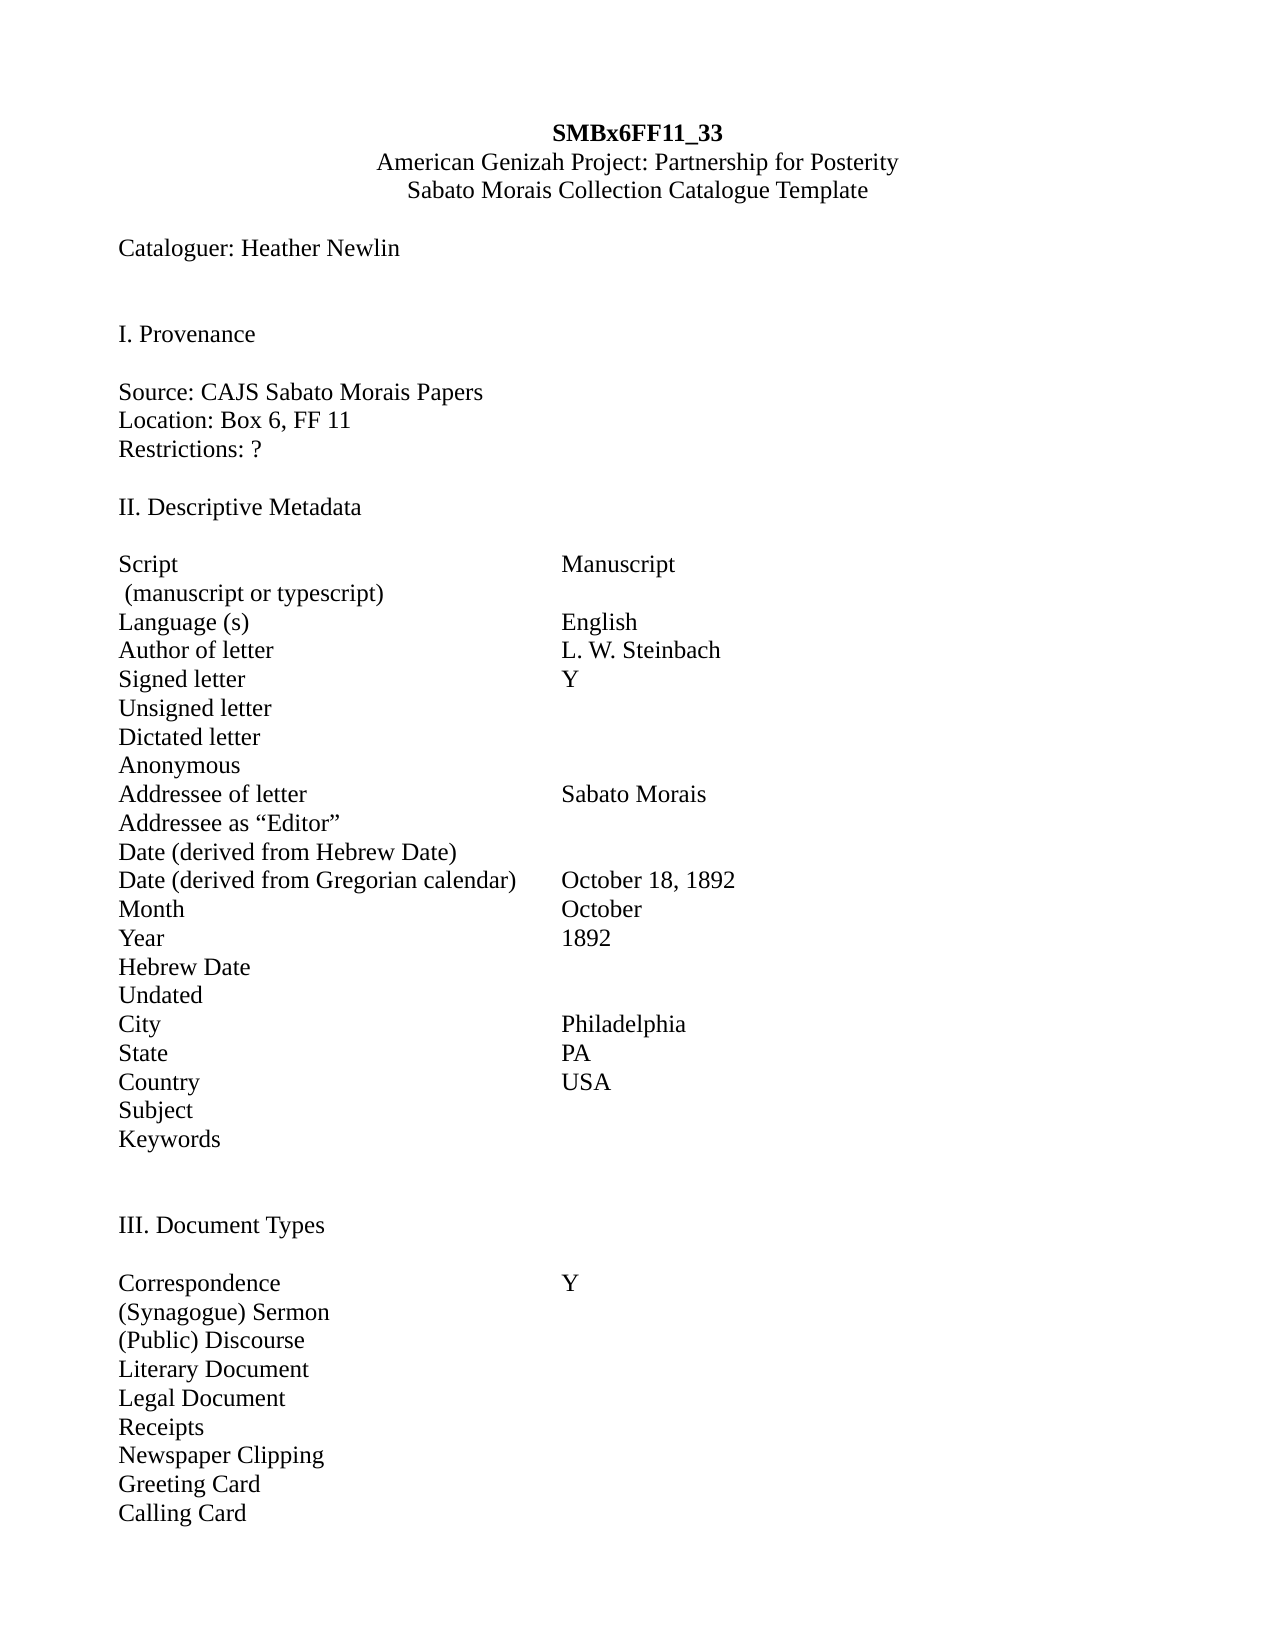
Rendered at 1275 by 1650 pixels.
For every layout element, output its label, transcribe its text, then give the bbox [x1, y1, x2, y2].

text Date (derived from Gregorian calendar) October 18, 1892 [118, 866, 1157, 894]
text Country USA [118, 1067, 1157, 1096]
text II. Descriptive Metadata [118, 492, 1157, 521]
text Calling Card [118, 1498, 1157, 1527]
text Anonymous [118, 751, 1157, 779]
text Sabato Morais Collection Catalogue Template [118, 176, 1157, 204]
text (manuscript or typescript) [118, 578, 1157, 607]
text Subject [118, 1096, 1157, 1124]
text Receipts [118, 1412, 1157, 1441]
text Keywords [118, 1124, 1157, 1153]
text Addressee as “Editor” [118, 808, 1157, 837]
text Year 1892 [118, 923, 1157, 952]
text Source: CAJS Sabato Morais Papers [118, 377, 1157, 406]
text Author of letter L. W. Steinbach [118, 636, 1157, 664]
text Literary Document [118, 1354, 1157, 1383]
text Cataloguer: Heather Newlin [118, 233, 1157, 262]
text Greeting Card [118, 1469, 1157, 1498]
text Month October [118, 894, 1157, 923]
text Undated [118, 981, 1157, 1009]
text III. Document Types [118, 1211, 1157, 1239]
text State PA [118, 1038, 1157, 1067]
text (Synagogue) Sermon [118, 1297, 1157, 1326]
text Newspaper Clipping [118, 1441, 1157, 1469]
text City Philadelphia [118, 1009, 1157, 1038]
text American Genizah Project: Partnership for Posterity [118, 147, 1157, 176]
text Hebrew Date [118, 952, 1157, 981]
text Correspondence Y [118, 1268, 1157, 1297]
text Addressee of letter Sabato Morais [118, 779, 1157, 808]
text (Public) Discourse [118, 1326, 1157, 1354]
text Legal Document [118, 1383, 1157, 1412]
text Unsigned letter [118, 693, 1157, 722]
text Dictated letter [118, 722, 1157, 751]
text Script Manuscript [118, 549, 1157, 578]
text Date (derived from Hebrew Date) [118, 837, 1157, 866]
text Location: Box 6, FF 11 [118, 406, 1157, 434]
text SMBx6FF11_33 [118, 118, 1157, 147]
text Restrictions: ? [118, 434, 1157, 463]
text Language (s) English [118, 607, 1157, 636]
text I. Provenance [118, 319, 1157, 348]
text Signed letter Y [118, 664, 1157, 693]
